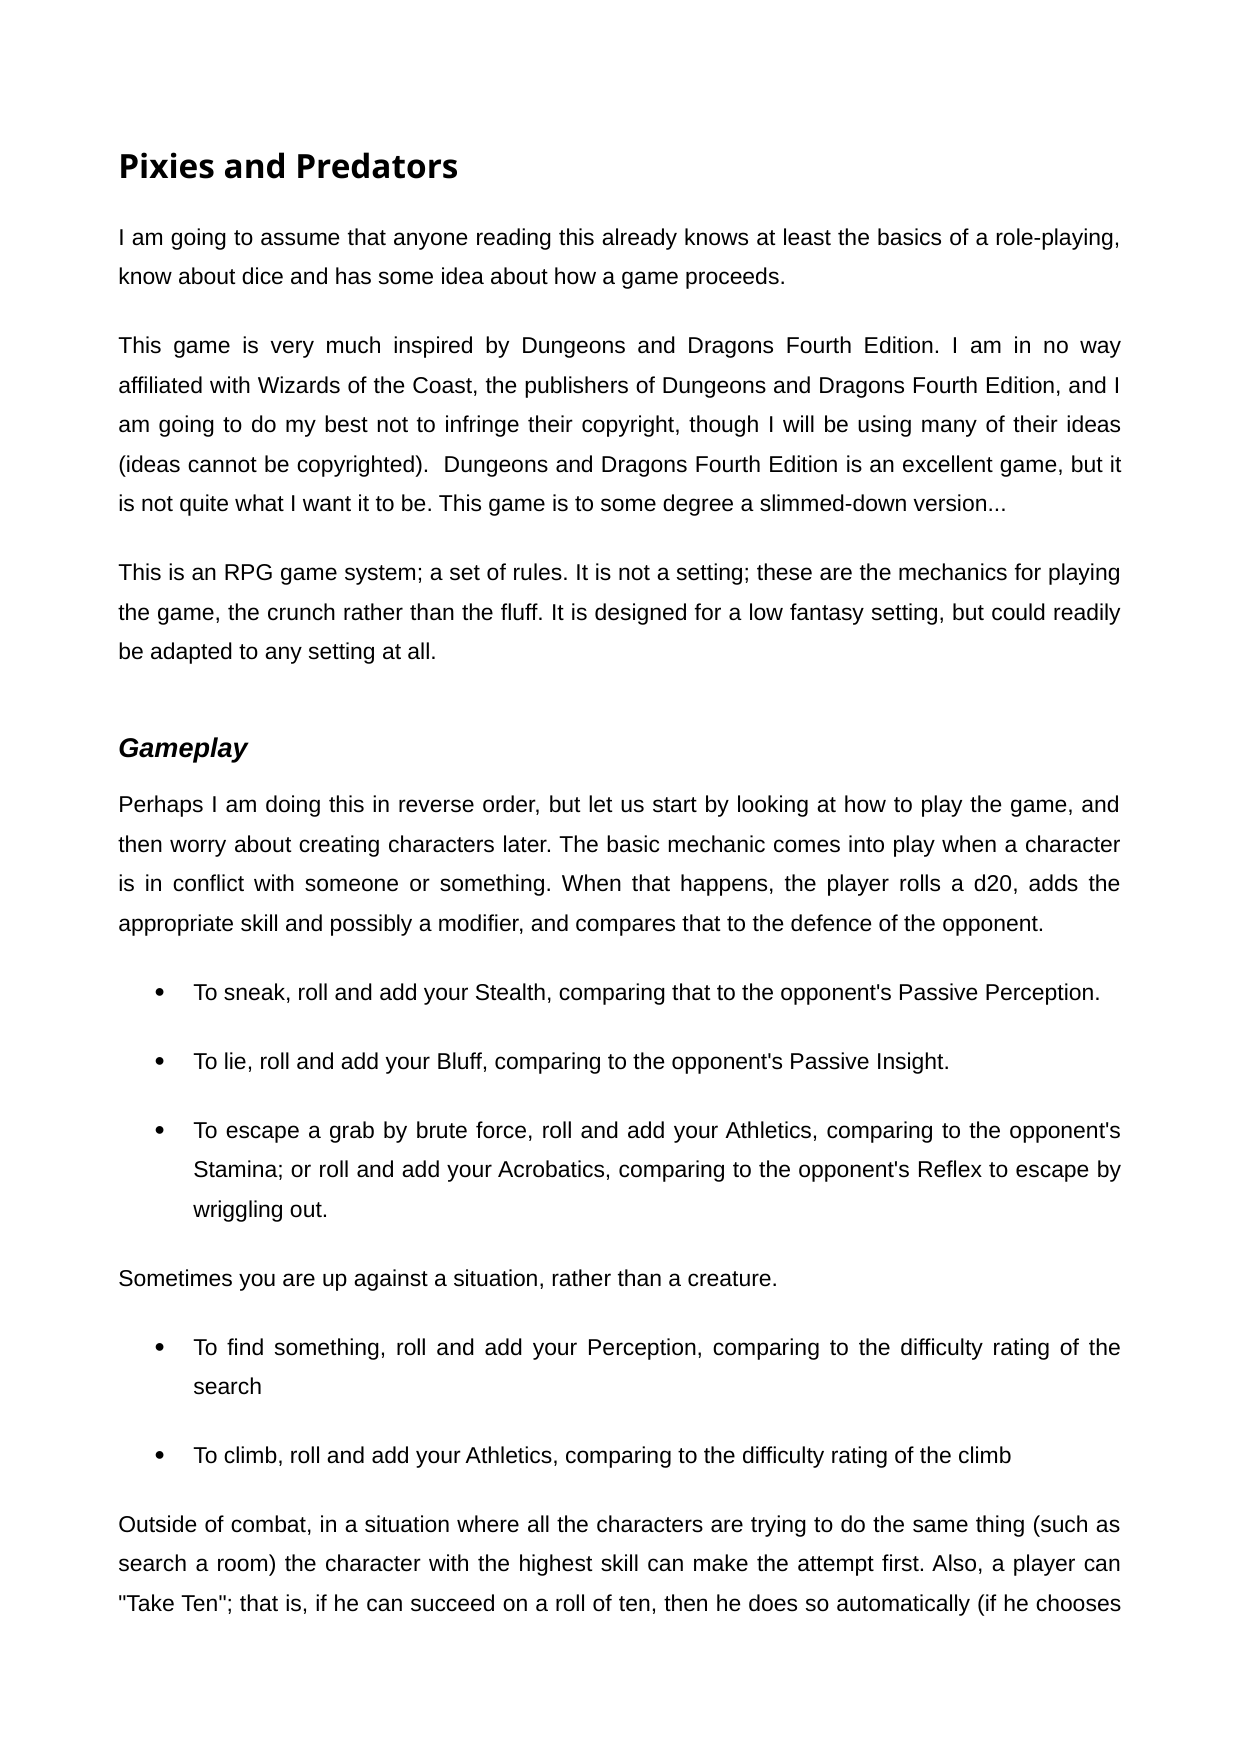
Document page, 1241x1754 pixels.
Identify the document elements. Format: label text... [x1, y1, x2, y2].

text This game is very much inspired by Dungeons and Dragons Fourth Edition. I am in no way affiliated with Wizards of the Coast, the publishers of Dungeons and Dragons Fourth Edition, and I am going to do my best not to infringe their copyright, though I will be using many of their ideas (ideas cannot be copyrighted). Dungeons and Dragons Fourth Edition is an excellent game, but it is not quite what I want it to be. This game is to some degree a slimmed-down version... [118, 332, 1122, 516]
text Outside of combat, in a situation where all the characters are trying to do the same thing (such as search a room) the character with the highest skill can make the attempt first. Also, a player can "Take Ten"; that is, if he can succeed on a roll of ten, then he does so automatically (if he chooses [118, 1511, 1122, 1616]
list To find something, roll and add your Perception, comparing to the difficulty rating of the search [156, 1333, 1122, 1399]
text Perhaps I am doing this in reverse order, but let us start by looking at how to play the game, and then worry about creating characters later. The basic mechanic comes into play when a character is in conflict with someone or something. When that happens, the player rolls a d20, adds the appropriate skill and possibly a modifier, and compares that to the defence of the opponent. [118, 791, 1122, 936]
subtitle Pixies and Predators [118, 143, 1122, 188]
list To sneak, roll and add your Stealth, comparing that to the opponent's Passive Perception. [156, 979, 1122, 1005]
subtitle Gameplay [118, 732, 1122, 763]
text Sometimes you are up against a situation, rather than a creature. [118, 1264, 1122, 1291]
text I am going to assume that anyone reading this already knows at least the basics of a role-playing, know about dice and has some idea about how a game proceeds. [118, 224, 1122, 289]
list To lie, roll and add your Bluff, comparing to the opponent's Passive Insight. [156, 1048, 1122, 1074]
text This is an RPG game system; a set of rules. It is not a setting; these are the mechanics for playing the game, the crunch rather than the fluff. It is designed for a low fantasy setting, but could readily be adapted to any setting at all. [118, 559, 1122, 664]
list To climb, roll and add your Athletics, comparing to the difficulty rating of the climb [156, 1442, 1122, 1468]
list To escape a grab by brute force, roll and add your Athletics, comparing to the opponent's Stamina; or roll and add your Acrobatics, comparing to the opponent's Reflex to escape by wriggling out. [156, 1117, 1122, 1222]
